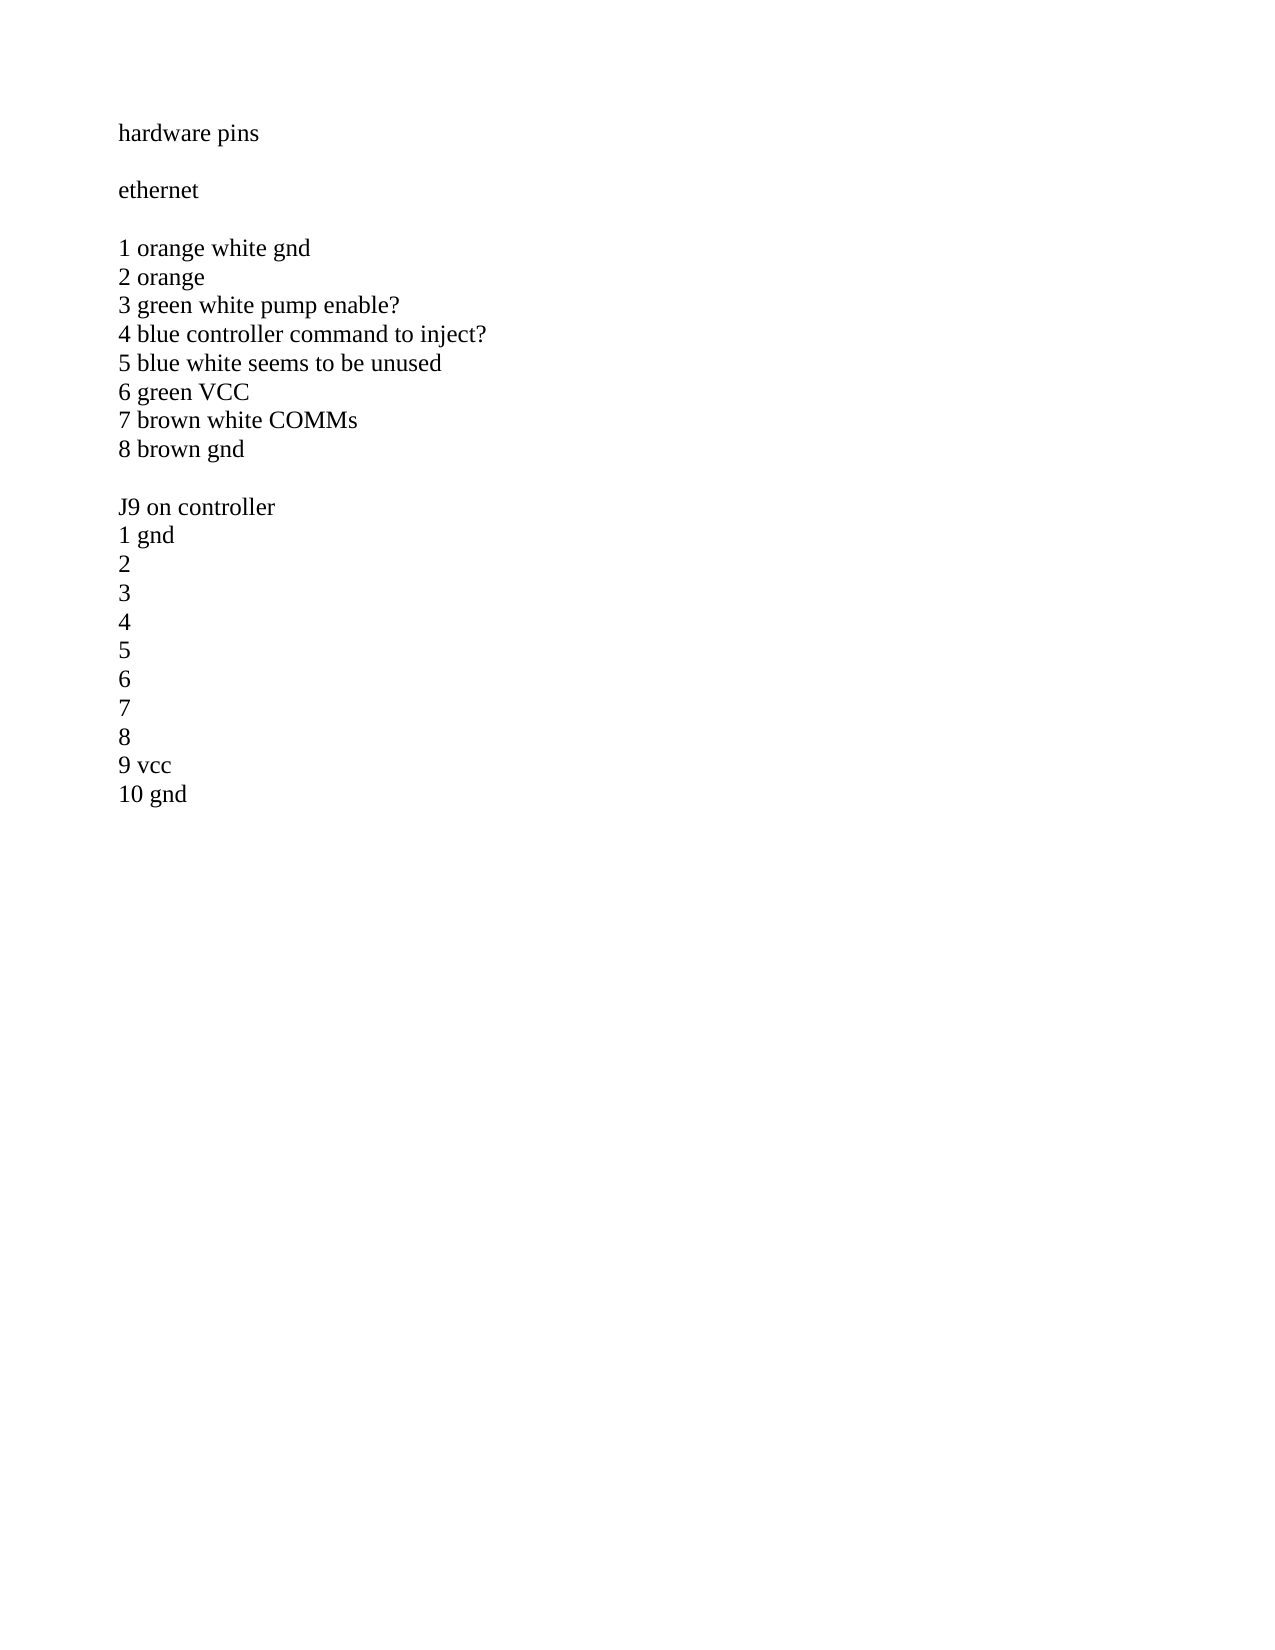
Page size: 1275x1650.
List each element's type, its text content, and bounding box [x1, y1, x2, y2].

text 5 blue white seems to be unused [118, 348, 1157, 377]
text hardware pins [118, 118, 1157, 147]
text 2 [118, 549, 1157, 578]
text 7 brown white COMMs [118, 406, 1157, 434]
text 3 green white pump enable? [118, 291, 1157, 319]
text 4 [118, 607, 1157, 636]
text 3 [118, 578, 1157, 607]
text 8 brown gnd [118, 434, 1157, 463]
text J9 on controller [118, 492, 1157, 521]
text 10 gnd [118, 779, 1157, 808]
text 6 [118, 664, 1157, 693]
text 4 blue controller command to inject? [118, 319, 1157, 348]
text ethernet [118, 176, 1157, 204]
text 7 [118, 693, 1157, 722]
text 9 vcc [118, 751, 1157, 779]
text 5 [118, 636, 1157, 664]
text 1 gnd [118, 521, 1157, 549]
text 8 [118, 722, 1157, 751]
text 6 green VCC [118, 377, 1157, 406]
text 2 orange [118, 262, 1157, 291]
text 1 orange white gnd [118, 233, 1157, 262]
